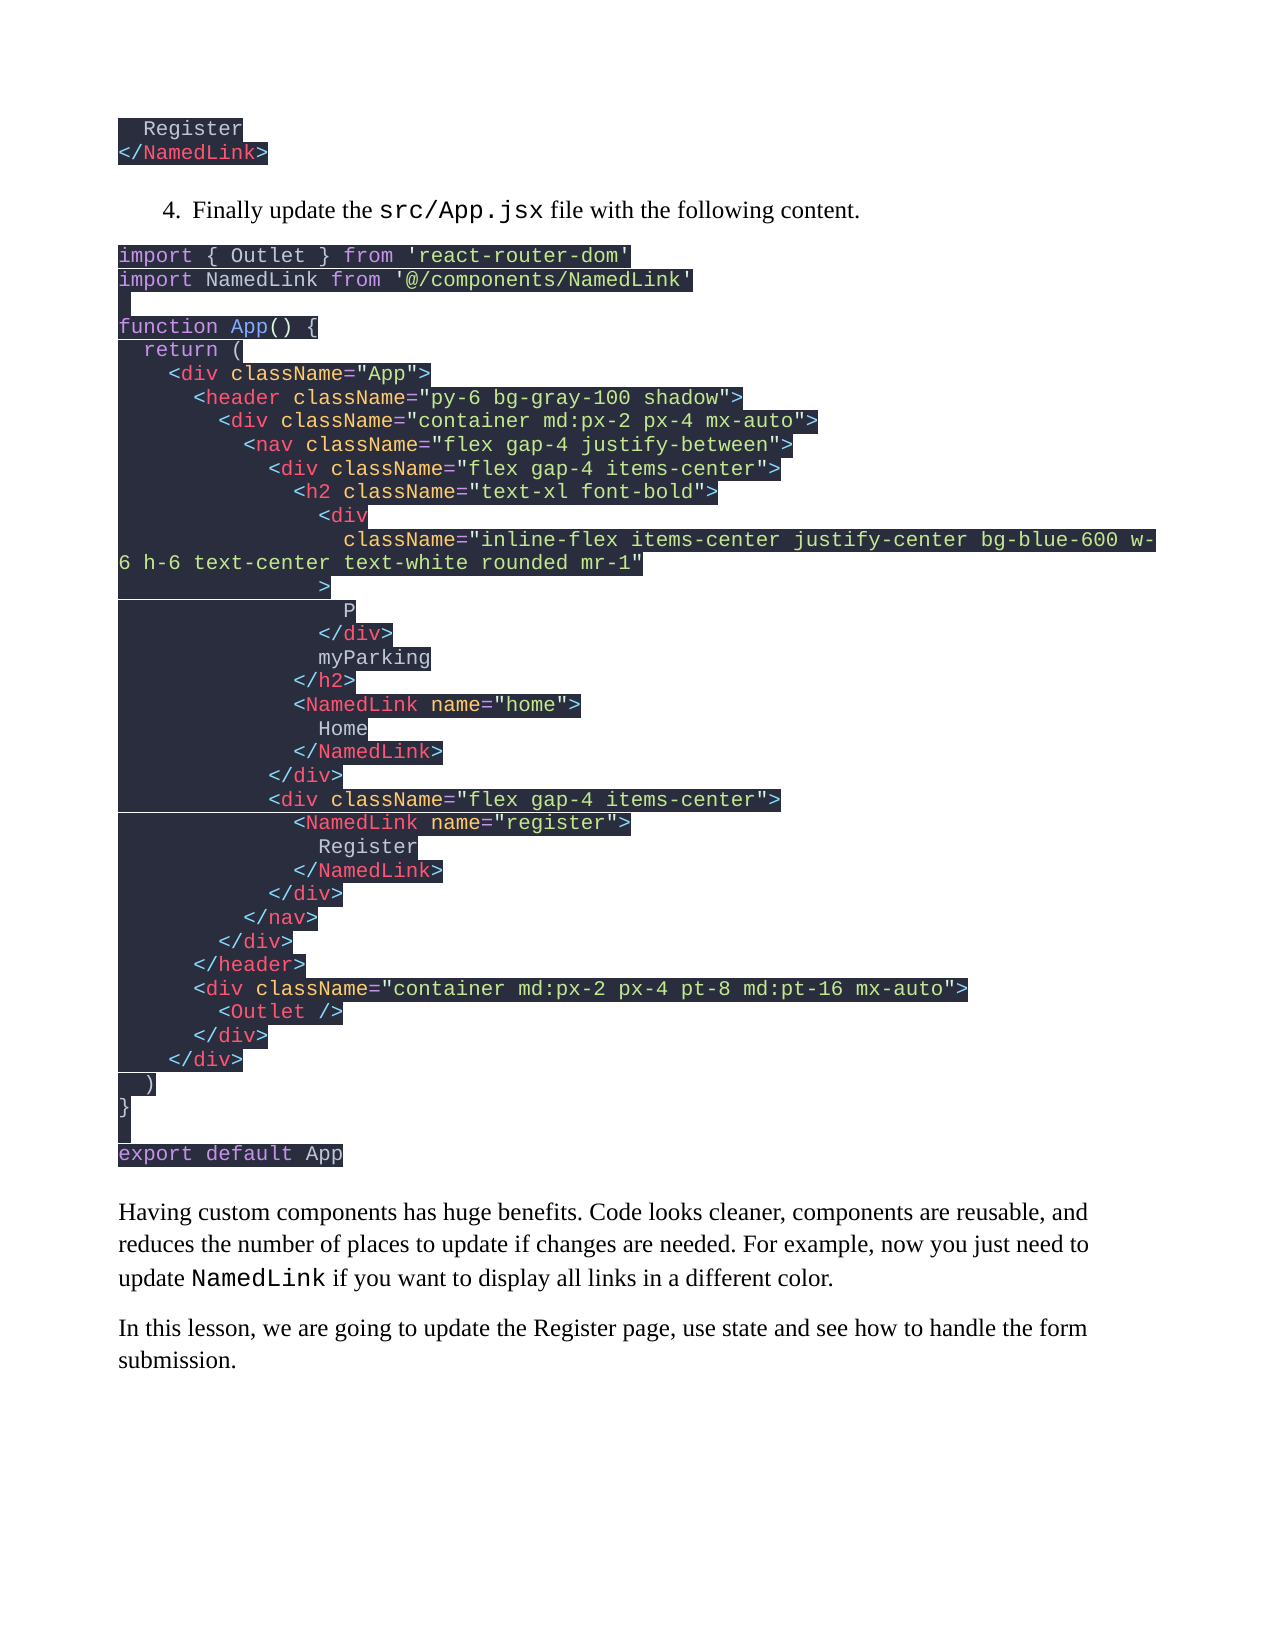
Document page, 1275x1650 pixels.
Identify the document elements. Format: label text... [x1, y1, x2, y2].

text className="inline-flex items-center justify-center bg-blue-600 w-6 h-6 text-center text-white rounded mr-1" [118, 529, 1157, 576]
text </NamedLink> [118, 860, 1157, 883]
text </div> [118, 883, 1157, 907]
text return ( [118, 339, 1157, 363]
text import { Outlet } from 'react-router-dom' [118, 245, 1157, 268]
text } [118, 1096, 1157, 1120]
text myParking [118, 647, 1157, 671]
text <div className="flex gap-4 items-center"> [118, 458, 1157, 481]
text </div> [118, 1049, 1157, 1072]
text Having custom components has huge benefits. Code looks cleaner, components are reusable, and reduces the number of places to update if changes are needed. For example, now you just need to update NamedLink if you want to display all links in a different color. [118, 1197, 1157, 1293]
text </div> [118, 623, 1157, 647]
text <div className="App"> [118, 363, 1157, 387]
text <h2 className="text-xl font-bold"> [118, 481, 1157, 505]
text Home [118, 718, 1157, 741]
text <div [118, 505, 1157, 529]
text Register [118, 118, 1157, 142]
text <NamedLink name="register"> [118, 812, 1157, 836]
text Register [118, 836, 1157, 860]
text export default App [118, 1143, 1157, 1167]
text <nav className="flex gap-4 justify-between"> [118, 434, 1157, 458]
text </div> [118, 765, 1157, 789]
text > [118, 576, 1157, 599]
text import NamedLink from '@/components/NamedLink' [118, 268, 1157, 292]
text <Outlet /> [118, 1002, 1157, 1025]
text </nav> [118, 907, 1157, 931]
text <NamedLink name="home"> [118, 694, 1157, 718]
text <header className="py-6 bg-gray-100 shadow"> [118, 387, 1157, 410]
text P [118, 599, 1157, 623]
text In this lesson, we are going to update the Register page, use state and see how to handle the form submission. [118, 1313, 1157, 1374]
text function App() { [118, 316, 1157, 339]
text </header> [118, 954, 1157, 978]
list Finally update the src/App.jsx file with the following content. [162, 195, 1157, 226]
text </h2> [118, 671, 1157, 694]
text ) [118, 1072, 1157, 1096]
text <div className="flex gap-4 items-center"> [118, 789, 1157, 812]
text <div className="container md:px-2 px-4 mx-auto"> [118, 410, 1157, 434]
text </NamedLink> [118, 741, 1157, 765]
text </NamedLink> [118, 142, 1157, 165]
text </div> [118, 931, 1157, 954]
text <div className="container md:px-2 px-4 pt-8 md:pt-16 mx-auto"> [118, 978, 1157, 1002]
text </div> [118, 1025, 1157, 1049]
